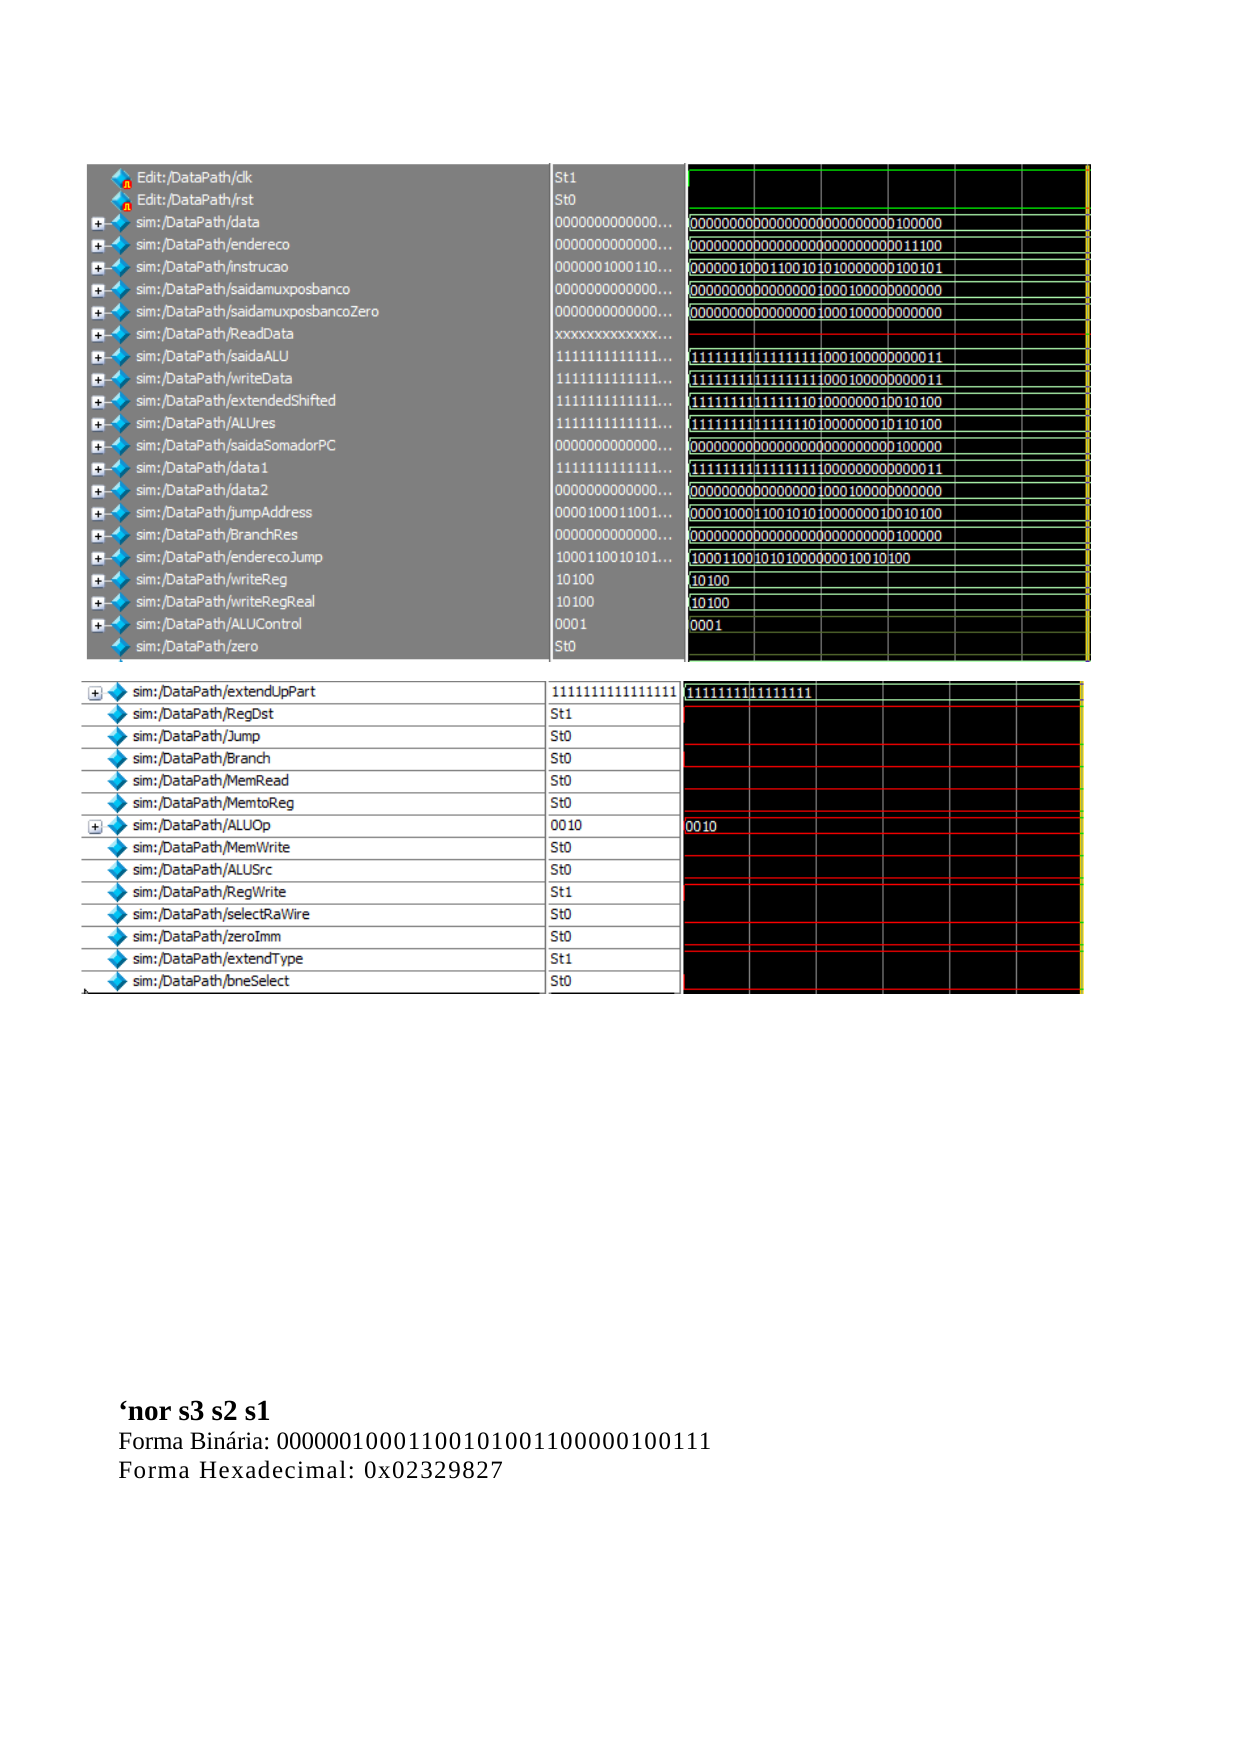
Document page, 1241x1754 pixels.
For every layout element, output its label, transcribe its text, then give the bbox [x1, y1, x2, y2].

picture [79, 681, 1084, 994]
text ‘nor s3 s2 s1 [118, 1393, 1122, 1426]
text Forma Hexadecimal: 0x02329827 [118, 1455, 1122, 1484]
text Forma Binária: 00000010001100101001100000100111 [118, 1426, 1122, 1455]
picture [86, 163, 1091, 662]
